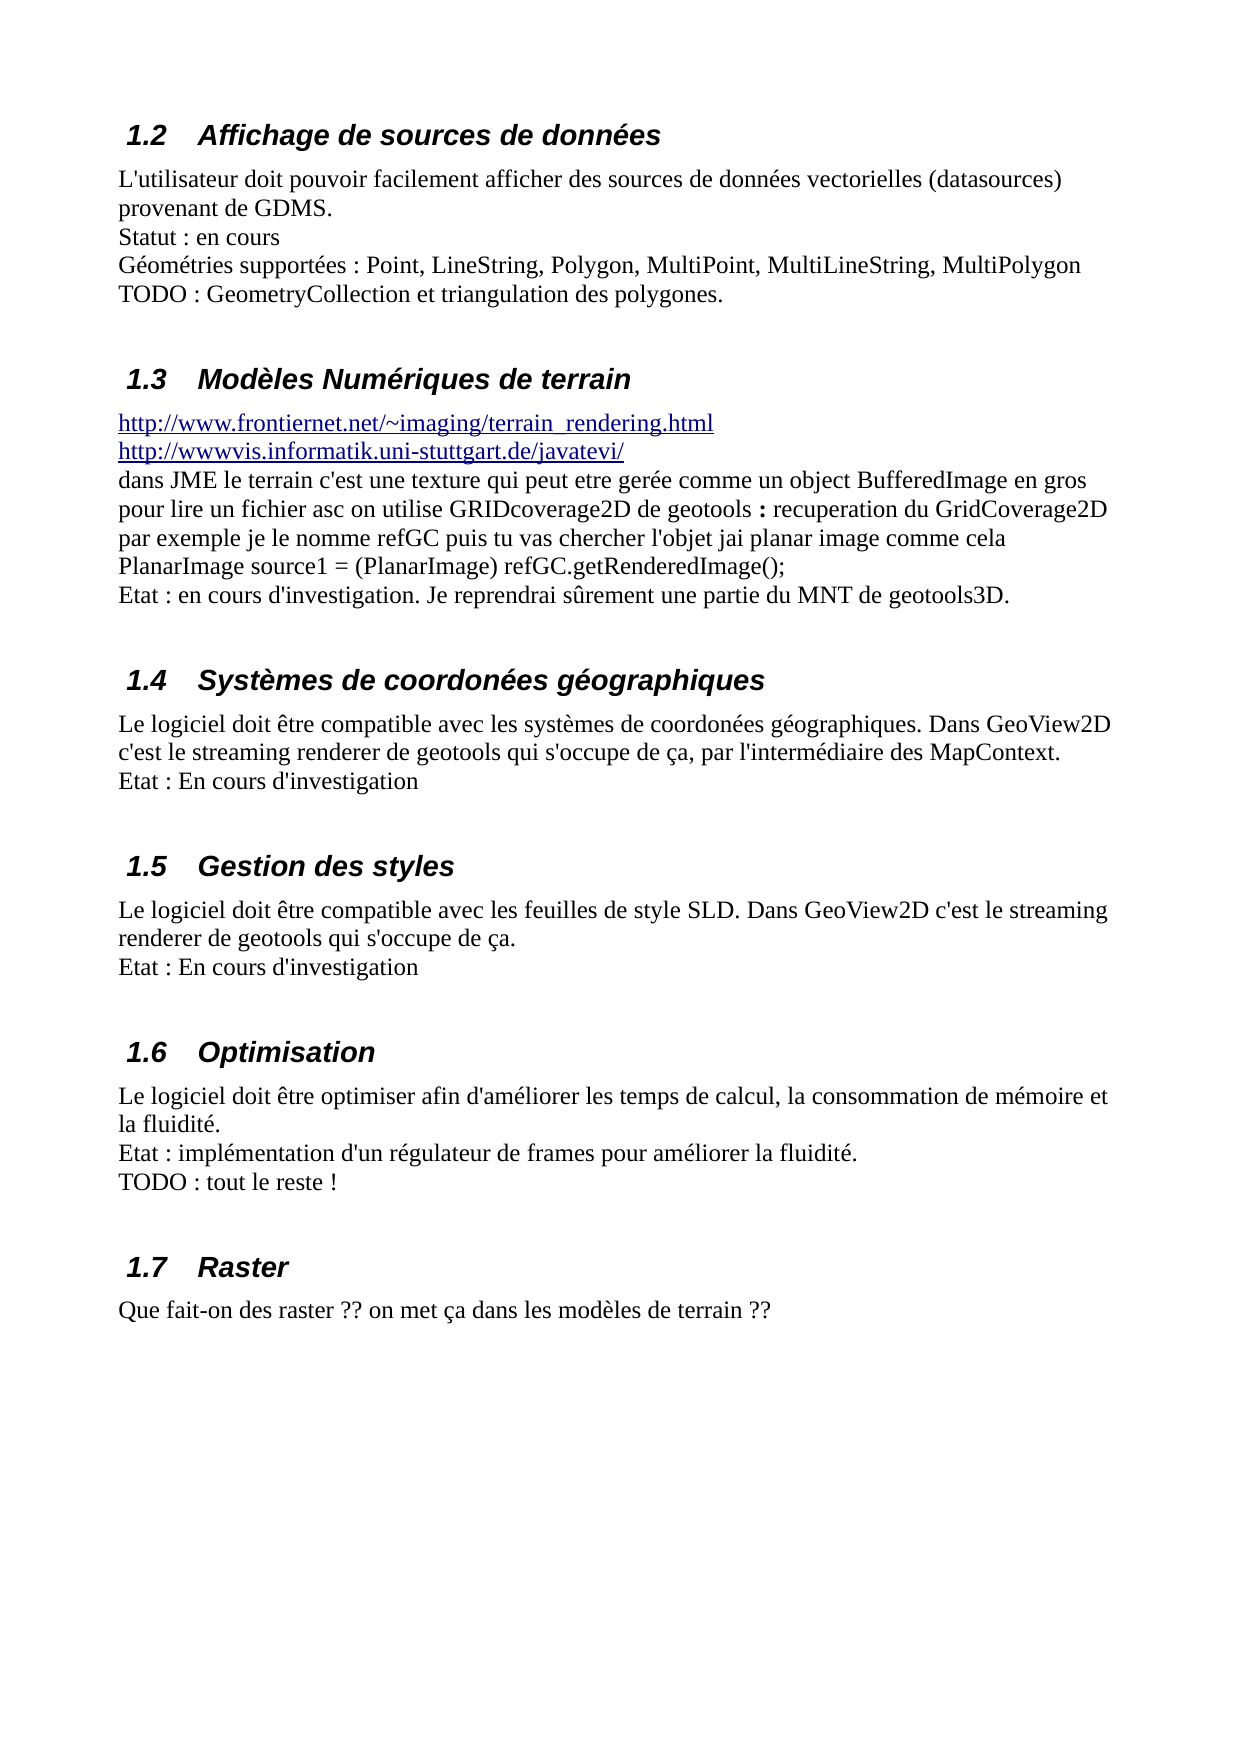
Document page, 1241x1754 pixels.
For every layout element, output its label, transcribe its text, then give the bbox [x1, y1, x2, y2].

subtitle Optimisation [118, 1035, 1122, 1068]
subtitle Modèles Numériques de terrain [118, 362, 1122, 395]
text Le logiciel doit être compatible avec les feuilles de style SLD. Dans GeoView2D c'est le streaming renderer de geotools qui s'occupe de ça. [118, 895, 1122, 952]
text TODO : tout le reste ! [118, 1167, 1122, 1196]
text Etat : implémentation d'un régulateur de frames pour améliorer la fluidité. [118, 1138, 1122, 1167]
text Etat : en cours d'investigation. Je reprendrai sûrement une partie du MNT de geotools3D. [118, 580, 1122, 609]
text L'utilisateur doit pouvoir facilement afficher des sources de données vectorielles (datasources) provenant de GDMS. [118, 164, 1122, 222]
subtitle Systèmes de coordonées géographiques [118, 663, 1122, 696]
subtitle Raster [118, 1249, 1122, 1283]
text Etat : En cours d'investigation [118, 766, 1122, 795]
text dans JME le terrain c'est une texture qui peut etre gerée comme un object BufferedImage en gros pour lire un fichier asc on utilise GRIDcoverage2D de geotools : recuperation du GridCoverage2D [118, 465, 1122, 523]
text Le logiciel doit être compatible avec les systèmes de coordonées géographiques. Dans GeoView2D c'est le streaming renderer de geotools qui s'occupe de ça, par l'intermédiaire des MapContext. [118, 709, 1122, 766]
text http://wwwvis.informatik.uni-stuttgart.de/javatevi/ [118, 436, 1122, 465]
subtitle Gestion des styles [118, 849, 1122, 882]
text Que fait-on des raster ?? on met ça dans les modèles de terrain ?? [118, 1296, 1122, 1324]
text Le logiciel doit être optimiser afin d'améliorer les temps de calcul, la consommation de mémoire et la fluidité. [118, 1081, 1122, 1138]
text Géométries supportées : Point, LineString, Polygon, MultiPoint, MultiLineString, MultiPolygon [118, 250, 1122, 279]
subtitle Affichage de sources de données [118, 118, 1122, 152]
text TODO : GeometryCollection et triangulation des polygones. [118, 279, 1122, 308]
text par exemple je le nomme refGC puis tu vas chercher l'objet jai planar image comme cela PlanarImage source1 = (PlanarImage) refGC.getRenderedImage(); [118, 523, 1122, 580]
text Etat : En cours d'investigation [118, 952, 1122, 981]
text Statut : en cours [118, 222, 1122, 250]
text http://www.frontiernet.net/~imaging/terrain_rendering.html [118, 408, 1122, 436]
